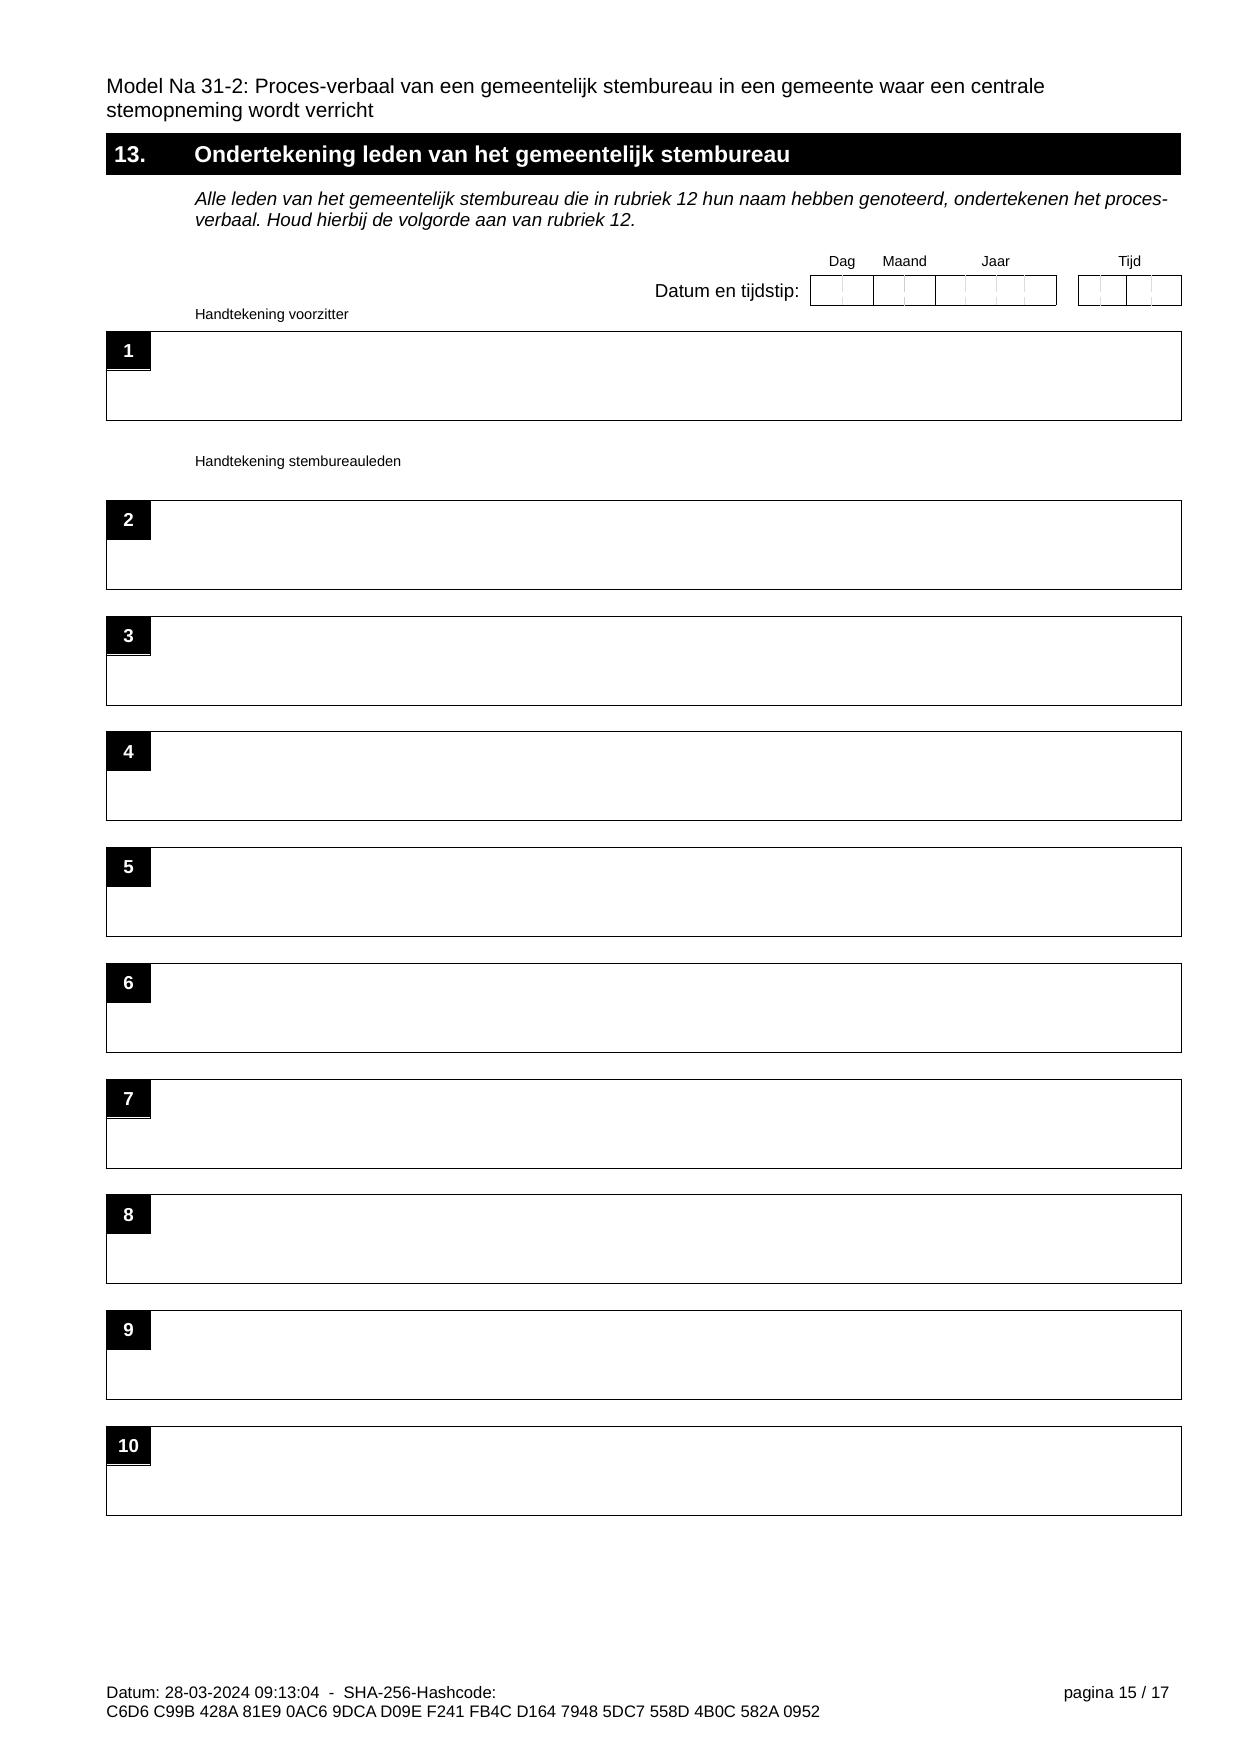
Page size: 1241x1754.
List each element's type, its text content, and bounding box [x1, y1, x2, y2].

table_cell [842, 276, 873, 304]
table_cell [150, 1233, 1181, 1283]
table_cell [107, 540, 150, 589]
table_cell [1151, 276, 1181, 304]
table_header Jaar [936, 252, 1056, 275]
text Handtekening voorzitter [195, 306, 1181, 322]
table_header [1056, 252, 1078, 275]
table_cell [1024, 276, 1056, 304]
table_cell [151, 617, 1181, 654]
table_cell 6 [107, 964, 150, 1002]
table_header 1 [107, 332, 150, 369]
table_cell [1057, 275, 1078, 304]
table_cell 10 [107, 1427, 150, 1464]
table_header [151, 332, 1181, 369]
table_cell [107, 1234, 150, 1283]
table_cell [965, 276, 996, 304]
table_cell [905, 276, 935, 304]
text Handtekening stembureauleden [195, 453, 1181, 470]
table_cell 5 [107, 847, 150, 886]
table_cell [150, 370, 1181, 420]
table_cell [107, 1466, 150, 1515]
table_cell [106, 821, 1181, 847]
table_cell [106, 937, 1181, 963]
table_cell [1101, 276, 1126, 304]
table_header [655, 252, 811, 275]
table_cell [1079, 276, 1101, 304]
table_cell [106, 590, 1181, 616]
table_cell [151, 1311, 1181, 1349]
table_cell [996, 276, 1024, 304]
table_cell [151, 732, 1181, 770]
table_cell [151, 1195, 1181, 1233]
table_cell [150, 1349, 1181, 1399]
table_cell 7 [107, 1080, 150, 1117]
table_cell [107, 656, 150, 705]
subtitle Ondertekening leden van het gemeentelijk stembureau [111, 138, 1177, 170]
table_header 2 [107, 501, 150, 539]
table_cell [106, 1169, 1181, 1194]
table_cell [811, 276, 842, 304]
table_cell [106, 1400, 1181, 1426]
table_cell [106, 1053, 1181, 1078]
table_cell [107, 1119, 150, 1168]
table_cell 9 [107, 1311, 150, 1349]
table_cell [150, 886, 1181, 936]
table_cell [107, 1350, 150, 1399]
table_cell [874, 276, 904, 304]
table_cell 3 [107, 617, 150, 654]
table_cell 4 [107, 732, 150, 770]
table_cell [107, 771, 150, 820]
table_cell [151, 964, 1181, 1002]
table_header [151, 501, 1181, 539]
table_cell [150, 1118, 1181, 1168]
table_cell [151, 1427, 1181, 1464]
text Alle leden van het gemeentelijk stembureau die in rubriek 12 hun naam hebben genoteerd, ondertekenen het proces-verbaal. Houd hierbij de volgorde aan van rubriek 12. [195, 188, 1181, 231]
table_cell [107, 1003, 150, 1052]
table_cell [150, 1002, 1181, 1052]
table_cell [150, 655, 1181, 705]
table_header Tijd [1078, 252, 1181, 275]
table_cell [1127, 276, 1151, 304]
table_cell [151, 1080, 1181, 1117]
table_cell [150, 1465, 1181, 1515]
table_cell [936, 276, 965, 304]
table_cell 8 [107, 1195, 150, 1233]
table_header Maand [873, 252, 936, 275]
table_cell Datum en tijdstip: [655, 275, 810, 304]
table_header Dag [811, 252, 873, 275]
table_cell [150, 539, 1181, 589]
table_cell [107, 887, 150, 936]
table_cell [107, 371, 150, 420]
table_cell [106, 1284, 1181, 1310]
table_cell [151, 848, 1181, 886]
table_cell [106, 706, 1181, 731]
table_cell [150, 770, 1181, 820]
